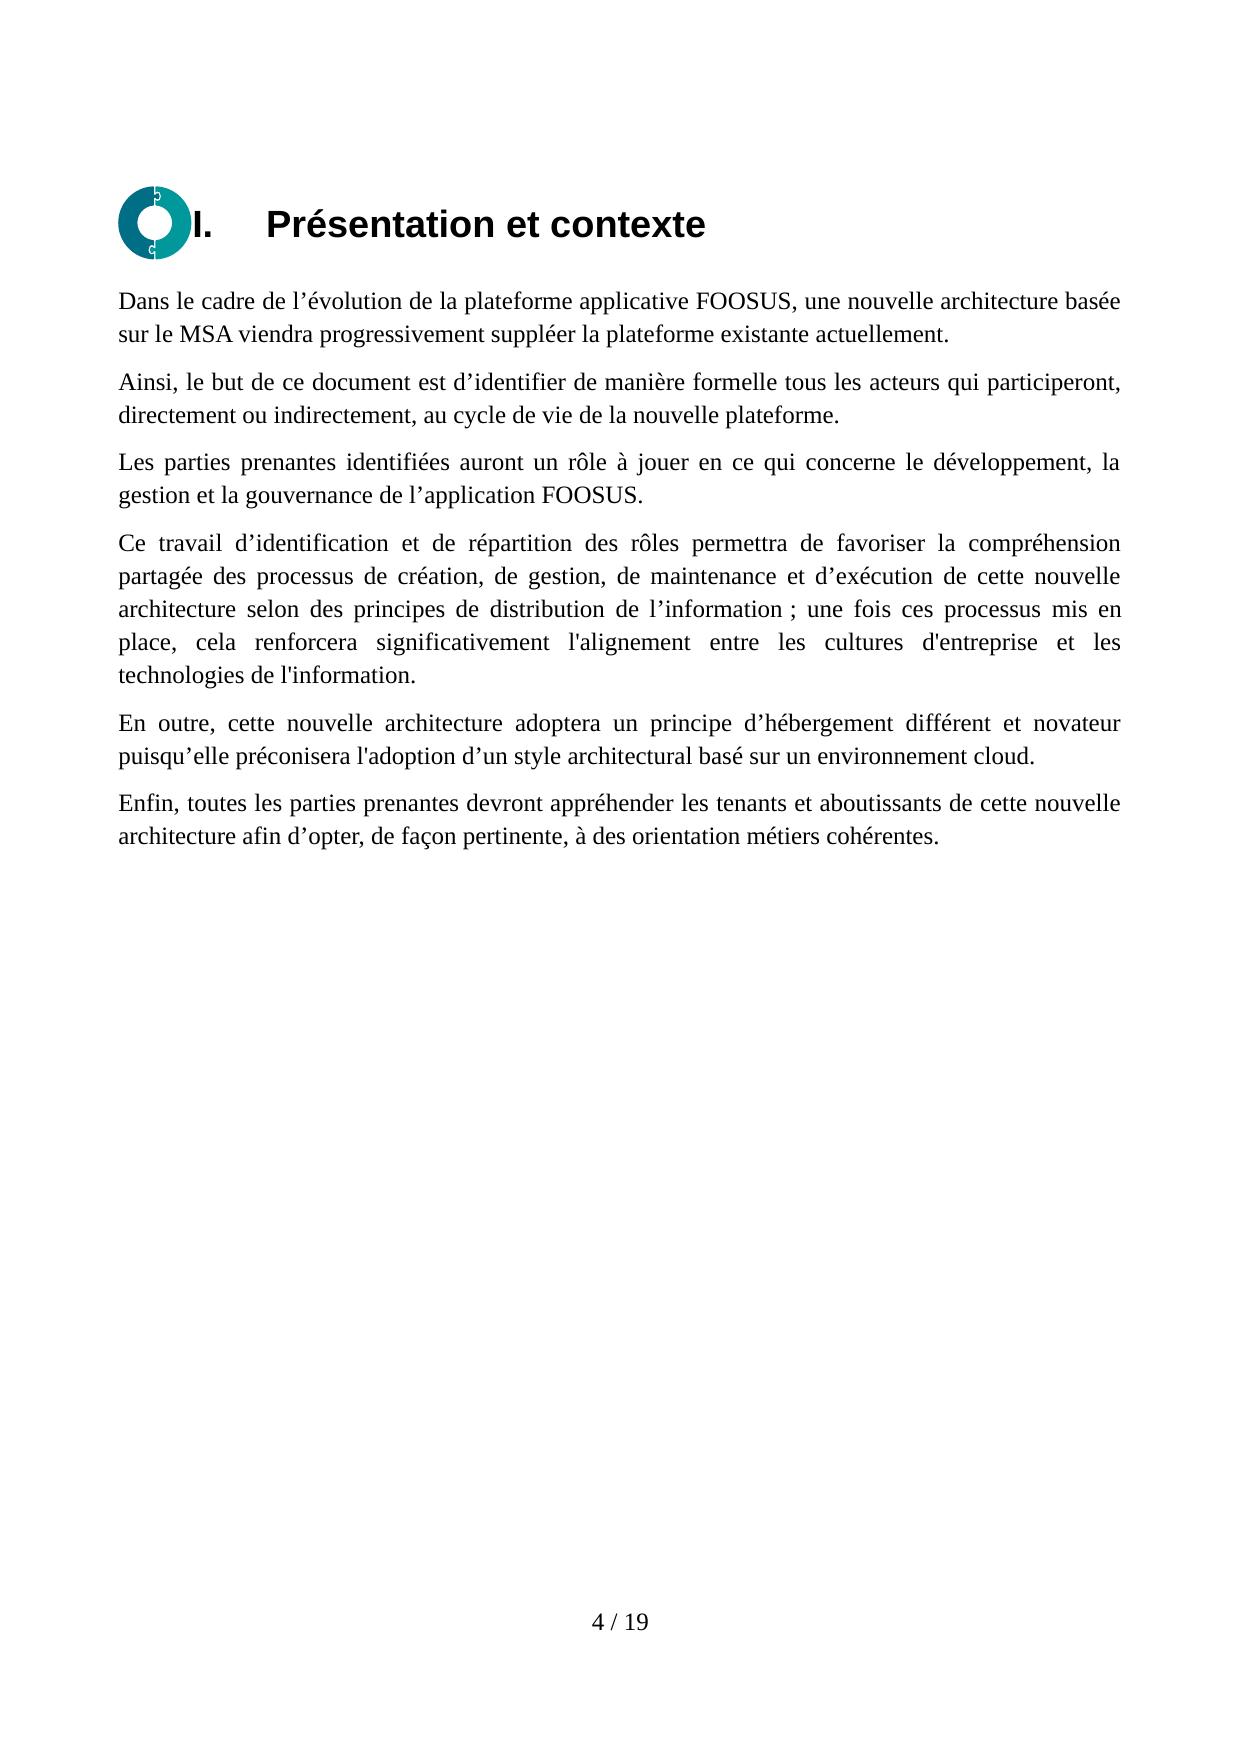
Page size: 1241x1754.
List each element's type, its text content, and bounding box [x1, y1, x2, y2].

subtitle Présentation et contexte [185, 201, 1122, 245]
text Ainsi, le but de ce document est d’identifier de manière formelle tous les acteurs qui participeront, directement ou indirectement, au cycle de vie de la nouvelle plateforme. [118, 367, 1122, 429]
text Ce travail d’identification et de répartition des rôles permettra de favoriser la compréhension partagée des processus de création, de gestion, de maintenance et d’exécution de cette nouvelle architecture selon des principes de distribution de l’information ; une fois ces processus mis en place, cela renforcera significativement l'alignement entre les cultures d'entreprise et les technologies de l'information. [118, 528, 1122, 689]
subtitle [138, 201, 172, 240]
text Enfin, toutes les parties prenantes devront appréhender les tenants et aboutissants de cette nouvelle architecture afin d’opter, de façon pertinente, à des orientation métiers cohérentes. [118, 788, 1122, 850]
text En outre, cette nouvelle architecture adoptera un principe d’hébergement différent et novateur puisqu’elle préconisera l'adoption d’un style architectural basé sur un environnement cloud. [118, 708, 1122, 769]
text Les parties prenantes identifiées auront un rôle à jouer en ce qui concerne le développement, la gestion et la gouvernance de l’application FOOSUS. [118, 447, 1122, 509]
text Dans le cadre de l’évolution de la plateforme applicative FOOSUS, une nouvelle architecture basée sur le MSA viendra progressivement suppléer la plateforme existante actuellement. [118, 286, 1122, 348]
